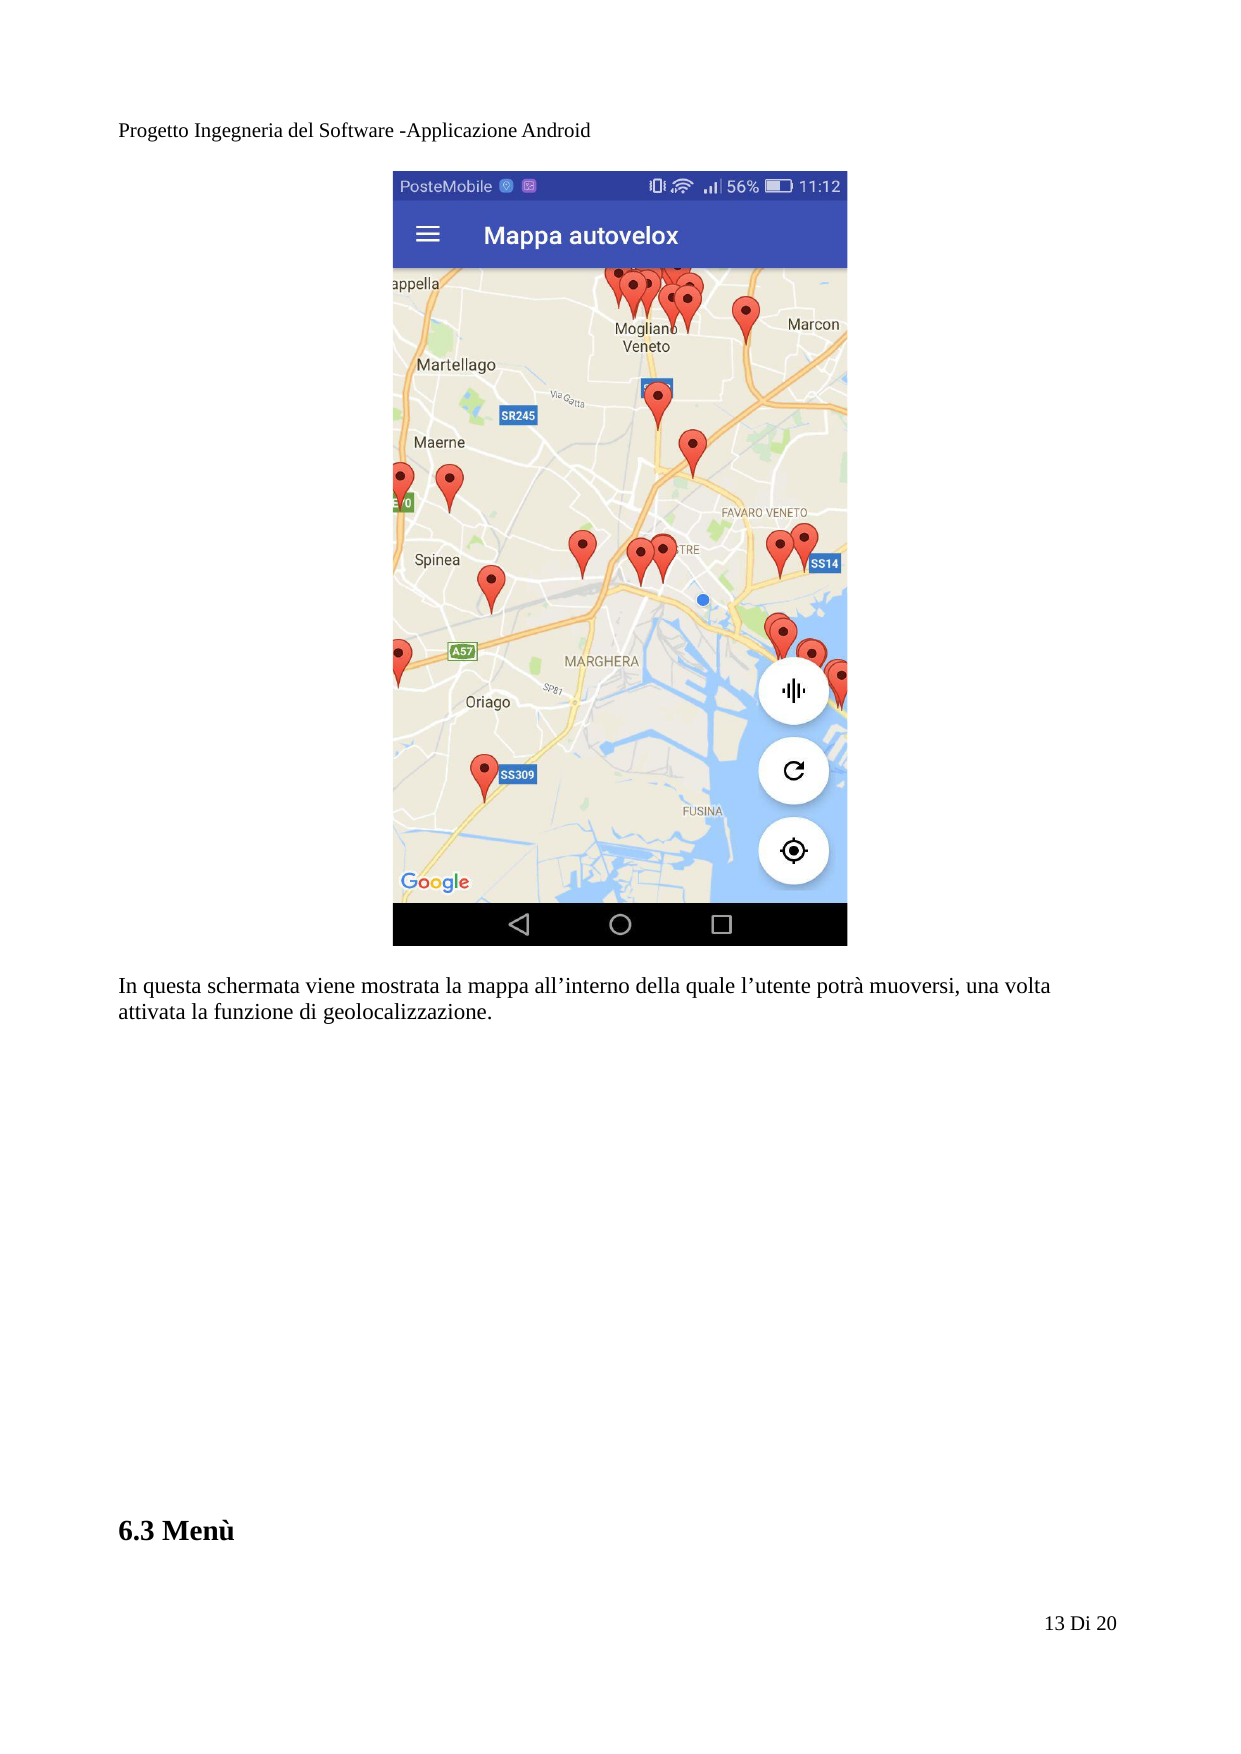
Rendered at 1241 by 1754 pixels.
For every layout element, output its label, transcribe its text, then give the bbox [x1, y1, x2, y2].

text In questa schermata viene mostrata la mappa all’interno della quale l’utente potrà muoversi, una volta attivata la funzione di geolocalizzazione. [118, 972, 1122, 1024]
picture [392, 171, 848, 946]
subtitle 6.3 Menù [118, 1513, 1122, 1547]
